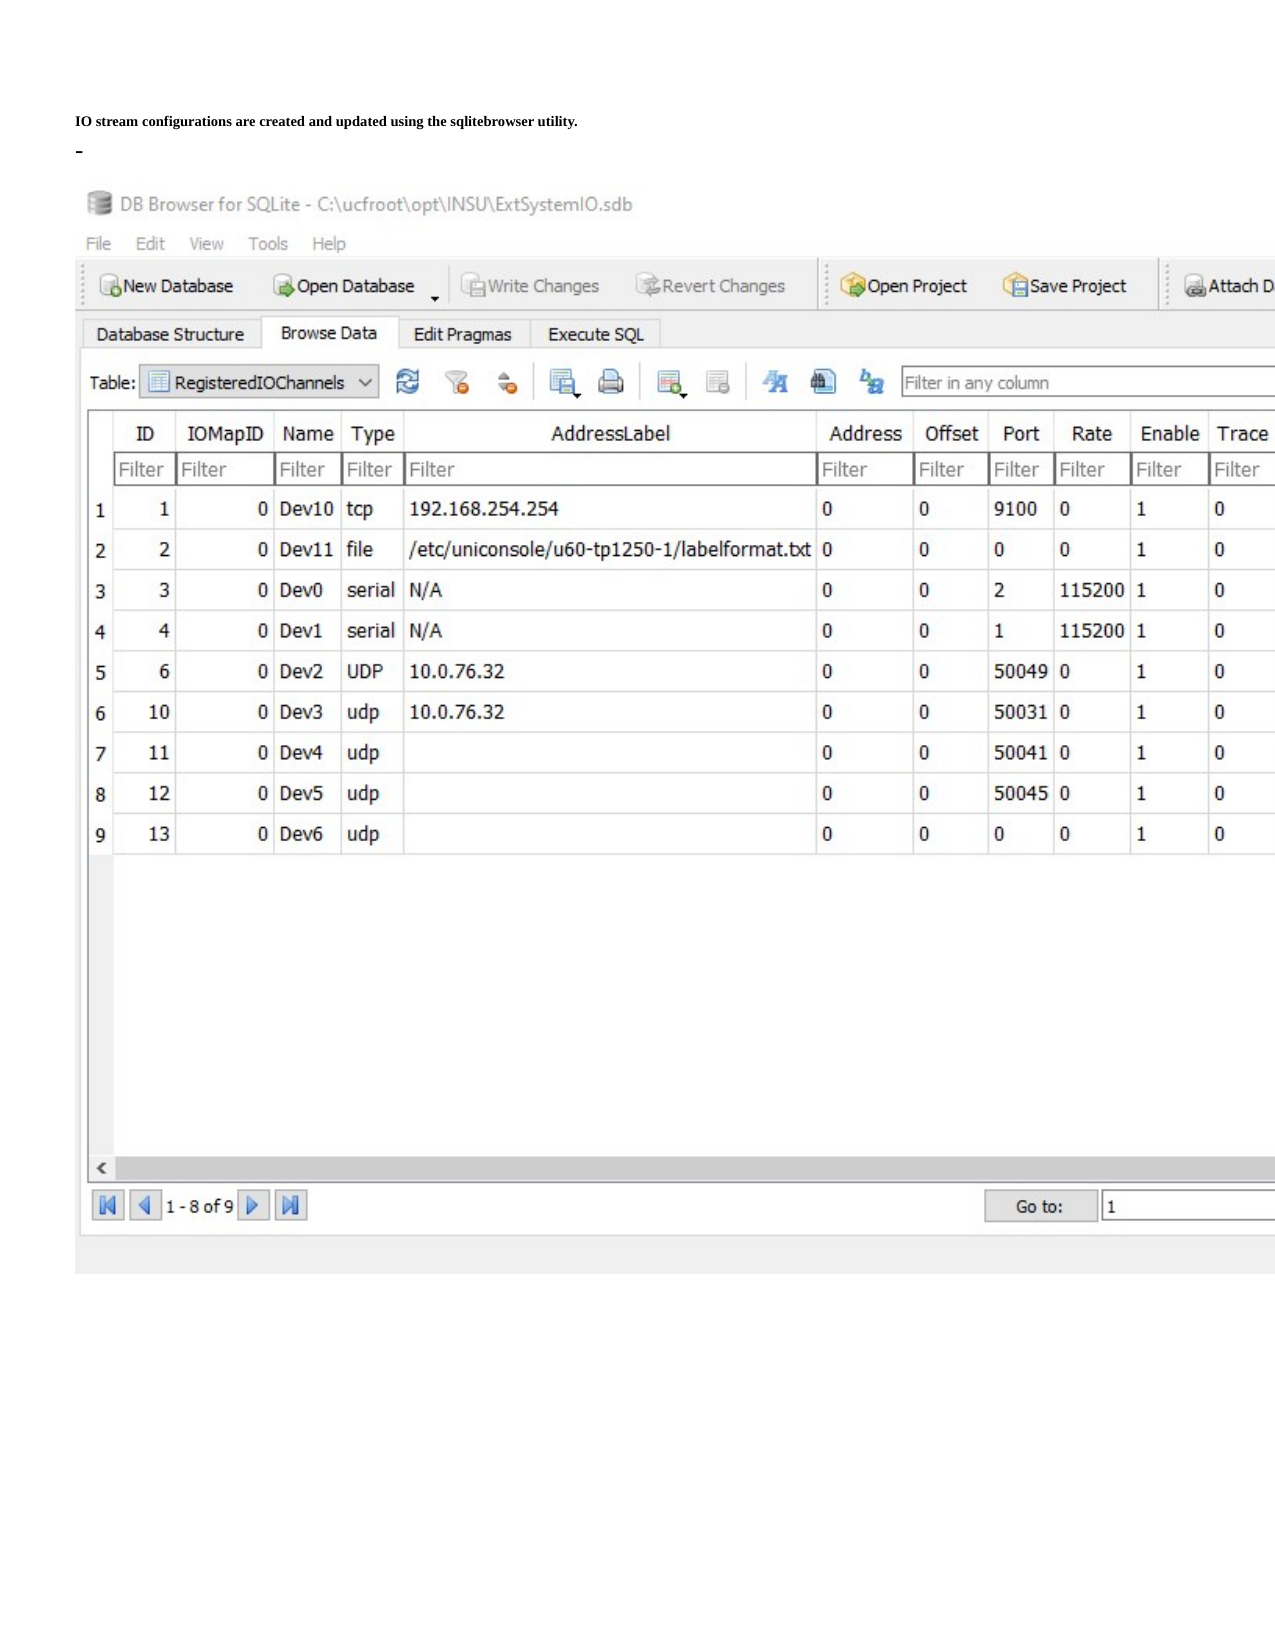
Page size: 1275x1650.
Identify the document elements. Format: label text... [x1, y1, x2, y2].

subtitle IO stream configurations are created and updated using the sqlitebrowser utility. [75, 112, 1200, 129]
picture [75, 183, 1275, 1274]
text - [75, 136, 1200, 164]
